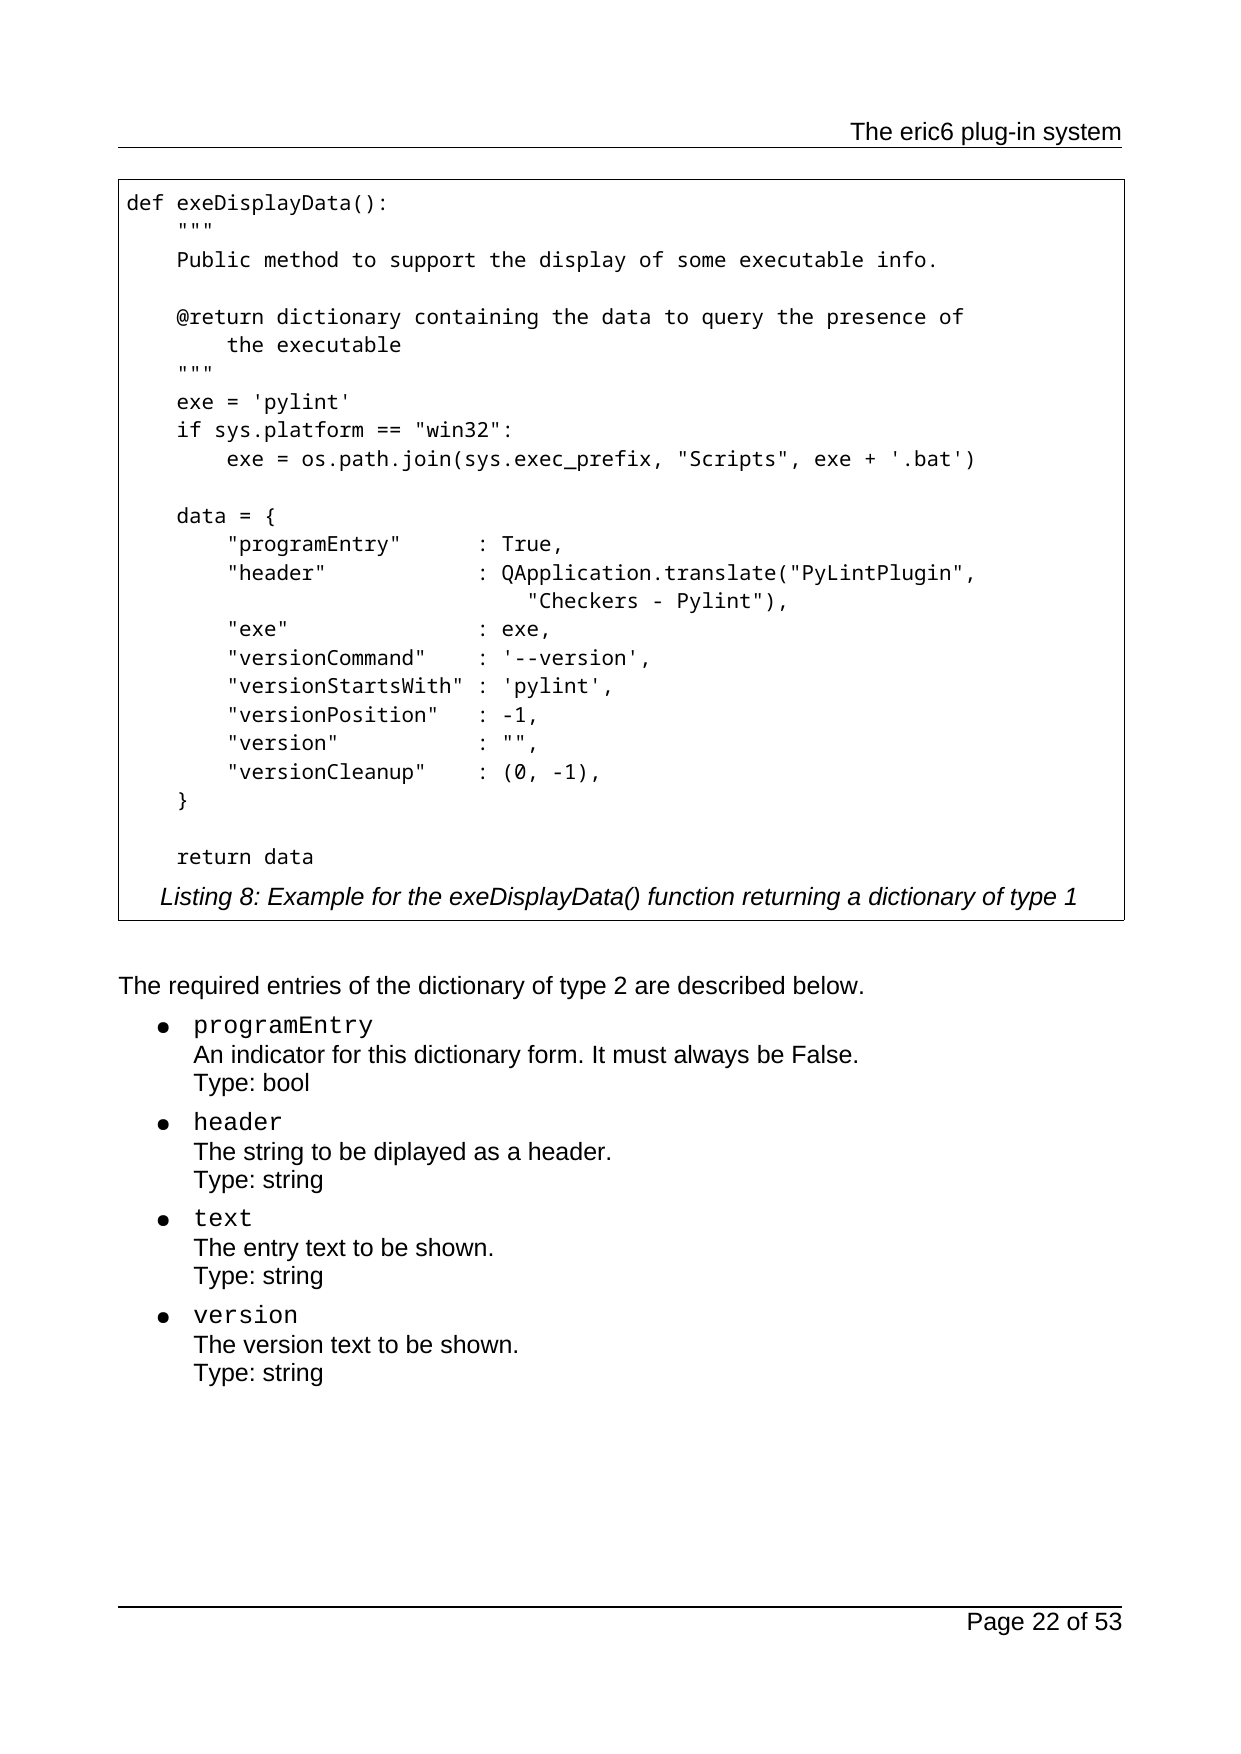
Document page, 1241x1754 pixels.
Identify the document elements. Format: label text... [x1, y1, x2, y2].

list """ [126, 359, 1115, 387]
list "versionCommand" : '--version', [126, 643, 1115, 671]
list if sys.platform == "win32": [126, 416, 1115, 444]
list exe = os.path.join(sys.exec_prefix, "Scripts", exe + '.bat') [126, 444, 1115, 472]
list text The entry text to be shown. Type: string [156, 1206, 1122, 1290]
list """ [126, 216, 1115, 245]
list data = { [126, 501, 1115, 529]
list } [126, 785, 1115, 814]
list "exe" : exe, [126, 614, 1115, 643]
list version The version text to be shown. Type: string [156, 1303, 1122, 1387]
list header The string to be diplayed as a header. Type: string [156, 1109, 1122, 1193]
list the executable [126, 330, 1115, 359]
list "versionStartsWith" : 'pylint', [126, 671, 1115, 700]
list "header" : QApplication.translate("PyLintPlugin", [126, 558, 1115, 586]
list exe = 'pylint' [126, 387, 1115, 416]
list Public method to support the display of some executable info. [126, 245, 1115, 273]
list "version" : "", [126, 728, 1115, 757]
list return data [126, 842, 1115, 871]
list Listing 8: Example for the exeDisplayData() function returning a dictionary of type 1 [126, 883, 1115, 911]
list "versionCleanup" : (0, -1), [126, 757, 1115, 785]
list @return dictionary containing the data to query the presence of [126, 302, 1115, 330]
list programEntry An indicator for this dictionary form. It must always be False. Type: bool [156, 1013, 1122, 1097]
list "versionPosition" : -1, [126, 700, 1115, 728]
list def exeDisplayData(): [126, 188, 1115, 216]
list "programEntry" : True, [126, 529, 1115, 558]
text The required entries of the dictionary of type 2 are described below. [118, 972, 1122, 1000]
list "Checkers - Pylint"), [126, 586, 1115, 614]
